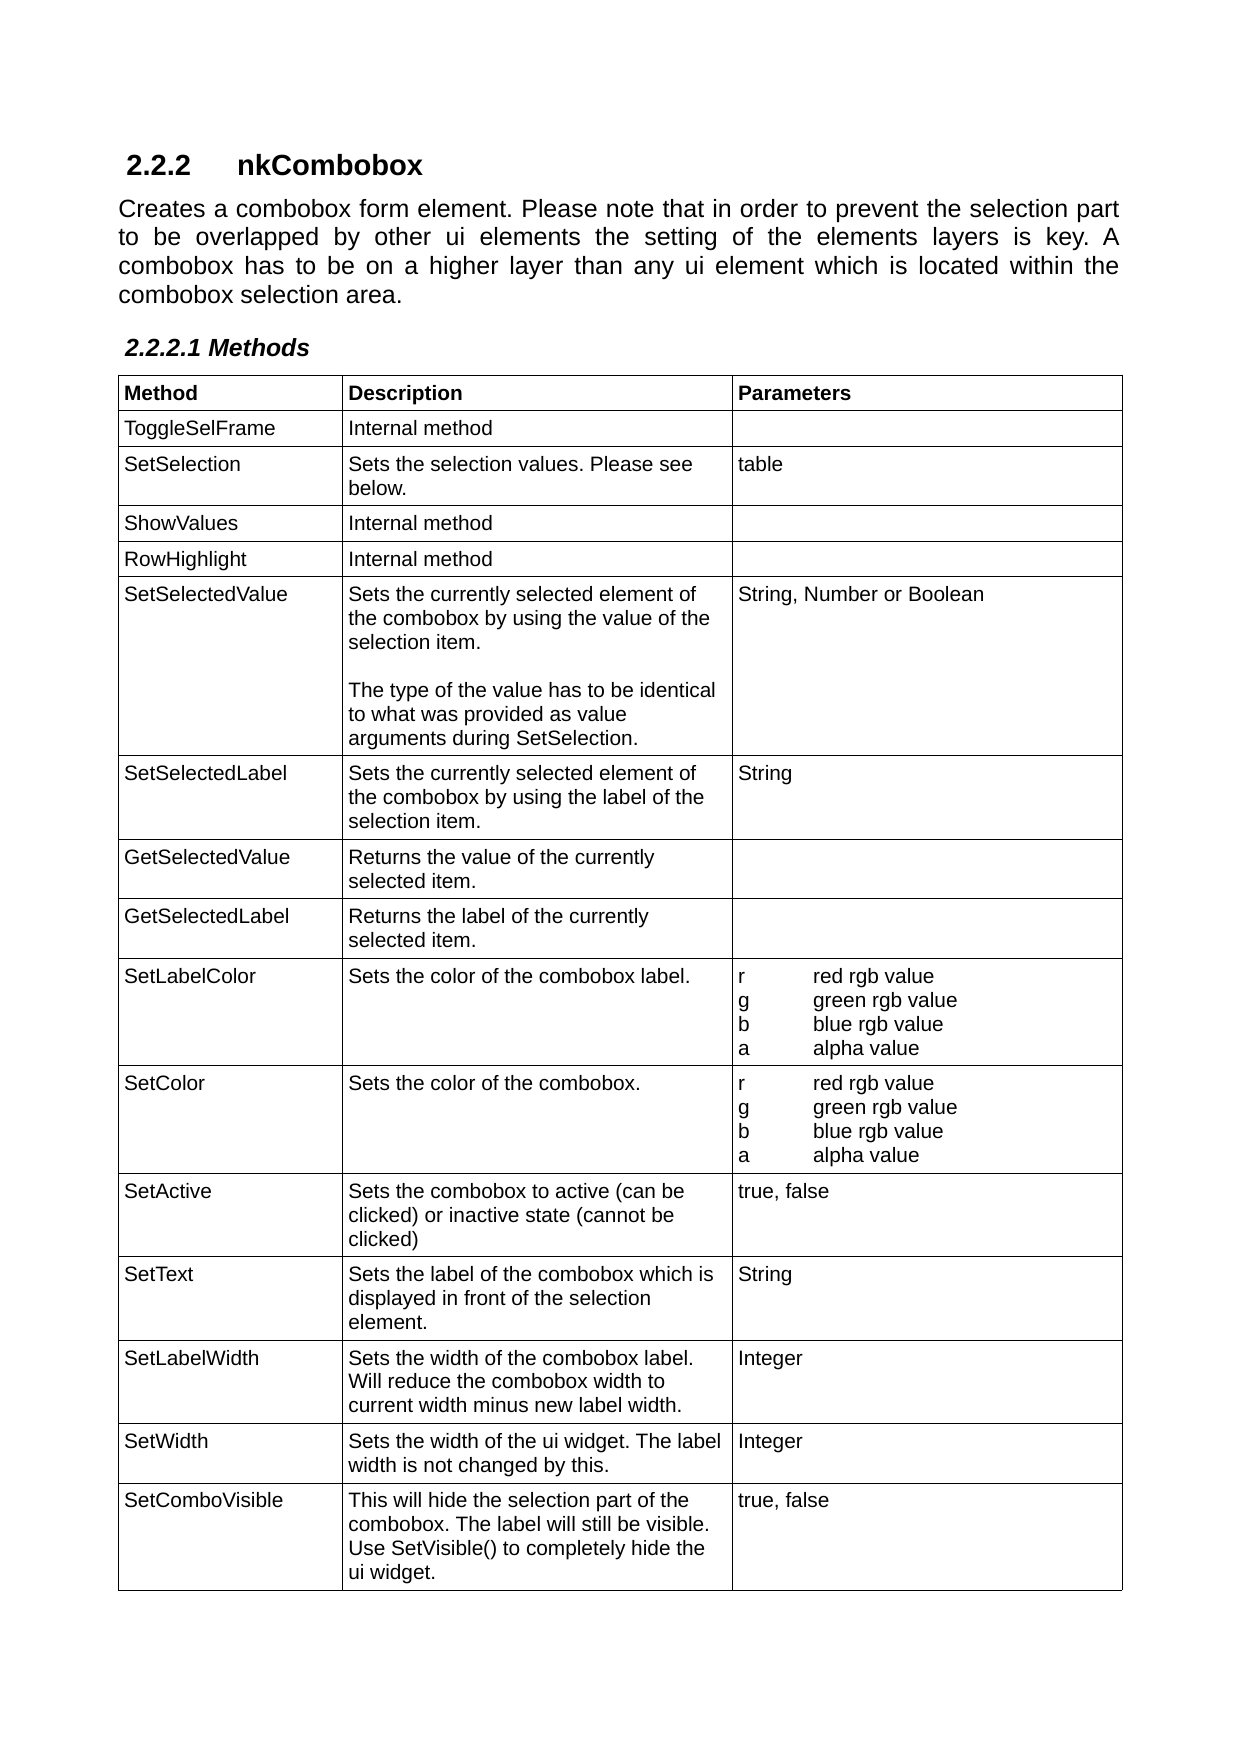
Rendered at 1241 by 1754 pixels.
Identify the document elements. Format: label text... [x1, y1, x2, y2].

table_cell SetActive [119, 1174, 342, 1256]
table_cell ShowValues [119, 506, 342, 541]
table_cell SetSelectedValue [119, 577, 342, 755]
subtitle nkCombobox [118, 148, 1122, 181]
text Creates a combobox form element. Please note that in order to prevent the selection part to be overlapped by other ui elements the setting of the elements layers is key. A combobox has to be on a higher layer than any ui element which is located within the combobox selection area. [118, 193, 1122, 308]
table_cell Sets the width of the ui widget. The label width is not changed by this. [343, 1424, 732, 1482]
table_cell [733, 411, 1122, 446]
table_cell r red rgb value g green rgb value b blue rgb value a alpha value [733, 959, 1122, 1065]
table_cell [733, 506, 1122, 541]
table_cell Sets the color of the combobox label. [343, 959, 732, 1065]
table_cell This will hide the selection part of the combobox. The label will still be visible. Use SetVisible() to completely hide the ui widget. [343, 1484, 732, 1590]
table_cell Sets the width of the combobox label. Will reduce the combobox width to current width minus new label width. [343, 1341, 732, 1423]
table_cell Integer [733, 1341, 1122, 1423]
table_cell Sets the selection values. Please see below. [343, 447, 732, 505]
table_cell SetSelection [119, 447, 342, 505]
table_cell Integer [733, 1424, 1122, 1482]
table_cell [733, 899, 1122, 958]
table_cell true, false [733, 1484, 1122, 1590]
table_cell String, Number or Boolean [733, 577, 1122, 755]
table_header Method [119, 376, 342, 410]
table_cell RowHighlight [119, 542, 342, 576]
table_cell Sets the combobox to active (can be clicked) or inactive state (cannot be clicked) [343, 1174, 732, 1256]
table_cell ToggleSelFrame [119, 411, 342, 446]
table_cell [733, 840, 1122, 898]
subtitle Methods [118, 333, 1122, 362]
table_cell GetSelectedValue [119, 840, 342, 898]
table_cell Sets the label of the combobox which is displayed in front of the selection element. [343, 1257, 732, 1339]
table_header Parameters [733, 376, 1122, 410]
table_cell SetText [119, 1257, 342, 1339]
table_header Description [343, 376, 732, 410]
table_cell true, false [733, 1174, 1122, 1256]
table_cell Sets the color of the combobox. [343, 1066, 732, 1173]
table_cell SetLabelColor [119, 959, 342, 1065]
table_cell SetComboVisible [119, 1484, 342, 1590]
table_cell table [733, 447, 1122, 505]
table_cell r red rgb value g green rgb value b blue rgb value a alpha value [733, 1066, 1122, 1173]
table_cell GetSelectedLabel [119, 899, 342, 958]
table_cell SetSelectedLabel [119, 756, 342, 839]
table_cell Sets the currently selected element of the combobox by using the label of the selection item. [343, 756, 732, 839]
table_cell String [733, 1257, 1122, 1339]
table_cell String [733, 756, 1122, 839]
table_cell SetLabelWidth [119, 1341, 342, 1423]
table_cell Sets the currently selected element of the combobox by using the value of the selection item. The type of the value has to be identical to what was provided as value arguments during SetSelection. [343, 577, 732, 755]
table_cell Internal method [343, 506, 732, 541]
table_cell SetWidth [119, 1424, 342, 1482]
table_cell Internal method [343, 542, 732, 576]
table_cell Internal method [343, 411, 732, 446]
table_cell Returns the value of the currently selected item. [343, 840, 732, 898]
table_cell [733, 542, 1122, 576]
table_cell Returns the label of the currently selected item. [343, 899, 732, 958]
table_cell SetColor [119, 1066, 342, 1173]
